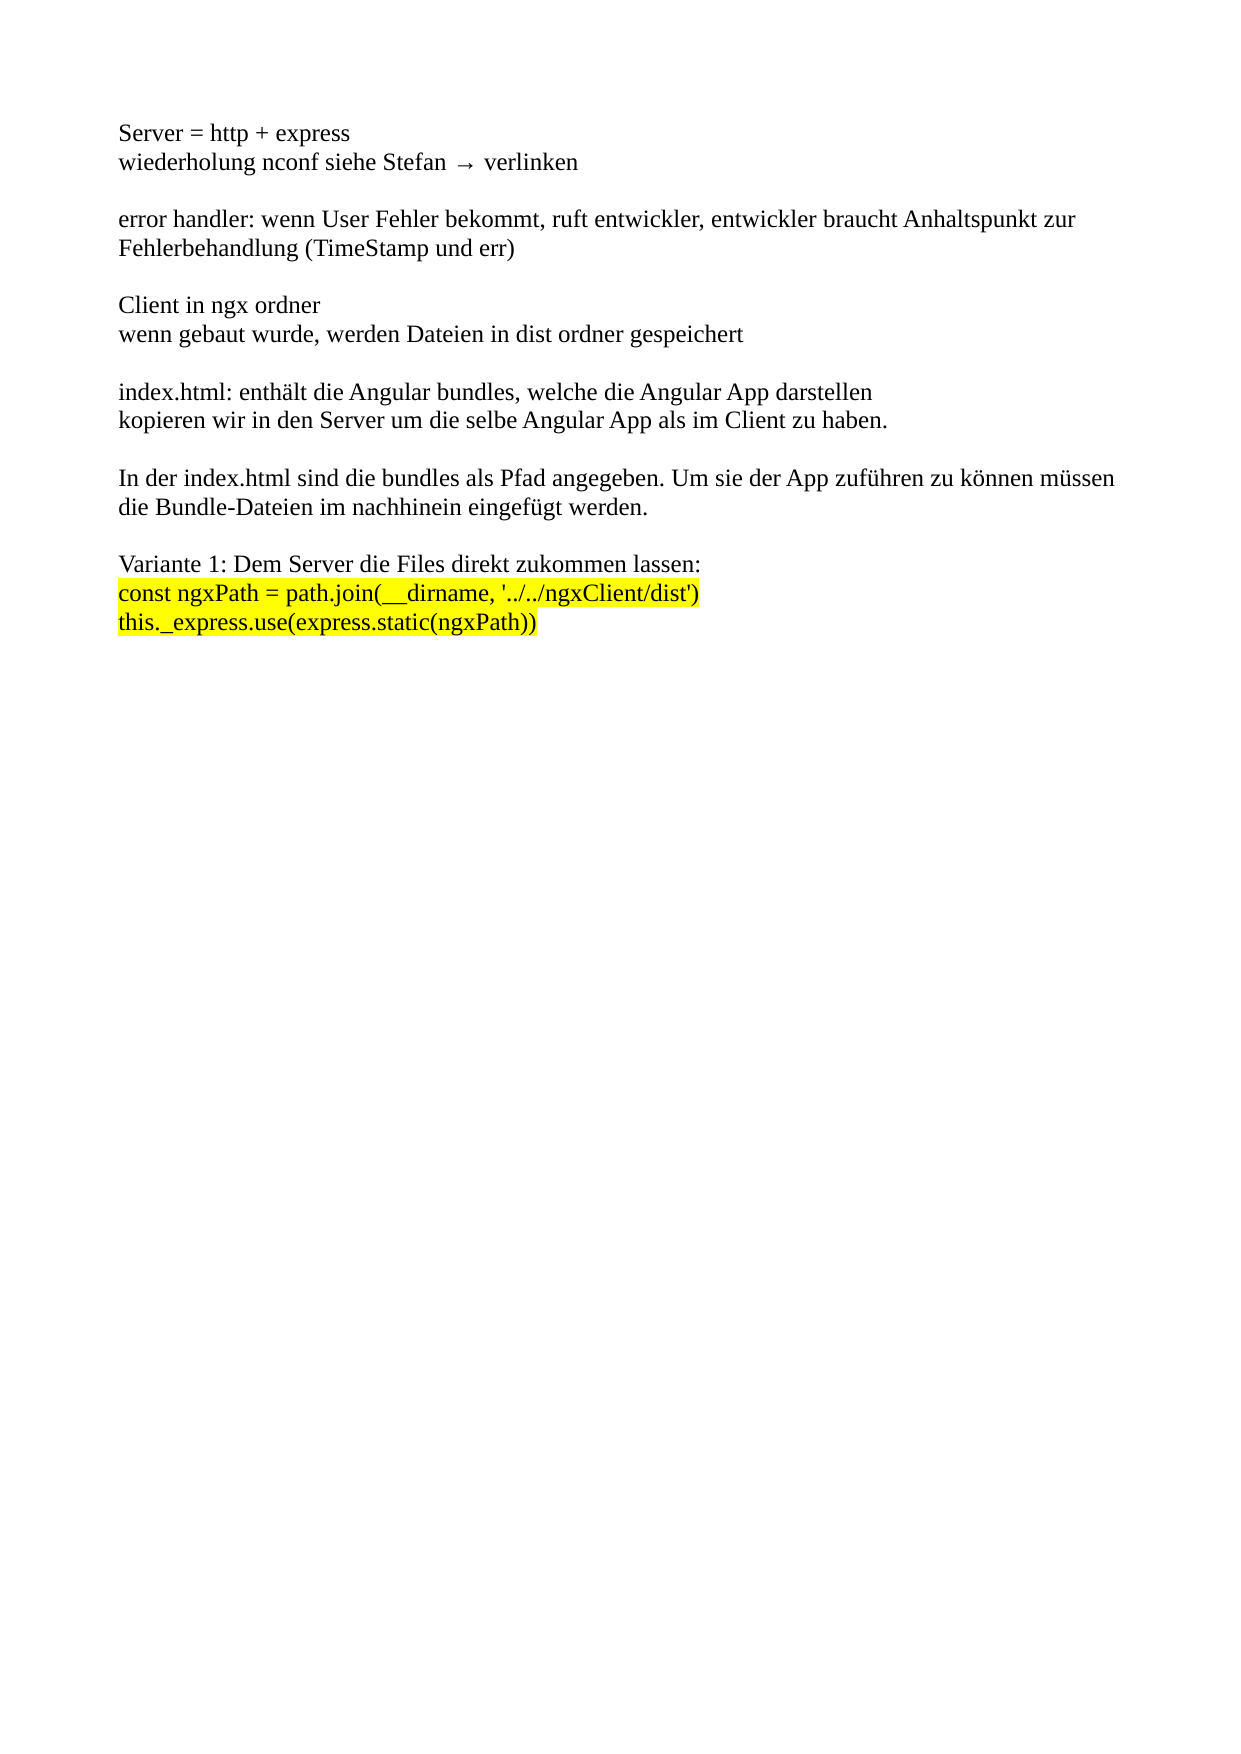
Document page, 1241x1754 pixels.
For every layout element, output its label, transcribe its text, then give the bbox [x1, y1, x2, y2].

text wenn gebaut wurde, werden Dateien in dist ordner gespeichert [118, 319, 1122, 348]
text index.html: enthält die Angular bundles, welche die Angular App darstellen [118, 377, 1122, 406]
text error handler: wenn User Fehler bekommt, ruft entwickler, entwickler braucht Anhaltspunkt zur Fehlerbehandlung (TimeStamp und err) [118, 204, 1122, 262]
text In der index.html sind die bundles als Pfad angegeben. Um sie der App zuführen zu können müssen die Bundle-Dateien im nachhinein eingefügt werden. [118, 463, 1122, 521]
text kopieren wir in den Server um die selbe Angular App als im Client zu haben. [118, 406, 1122, 434]
text Server = http + express [118, 118, 1122, 147]
text this._express.use(express.static(ngxPath)) [118, 607, 1122, 636]
text Variante 1: Dem Server die Files direkt zukommen lassen: [118, 549, 1122, 578]
text const ngxPath = path.join(__dirname, '../../ngxClient/dist') [118, 578, 1122, 607]
text Client in ngx ordner [118, 291, 1122, 319]
text wiederholung nconf siehe Stefan → verlinken [118, 147, 1122, 176]
